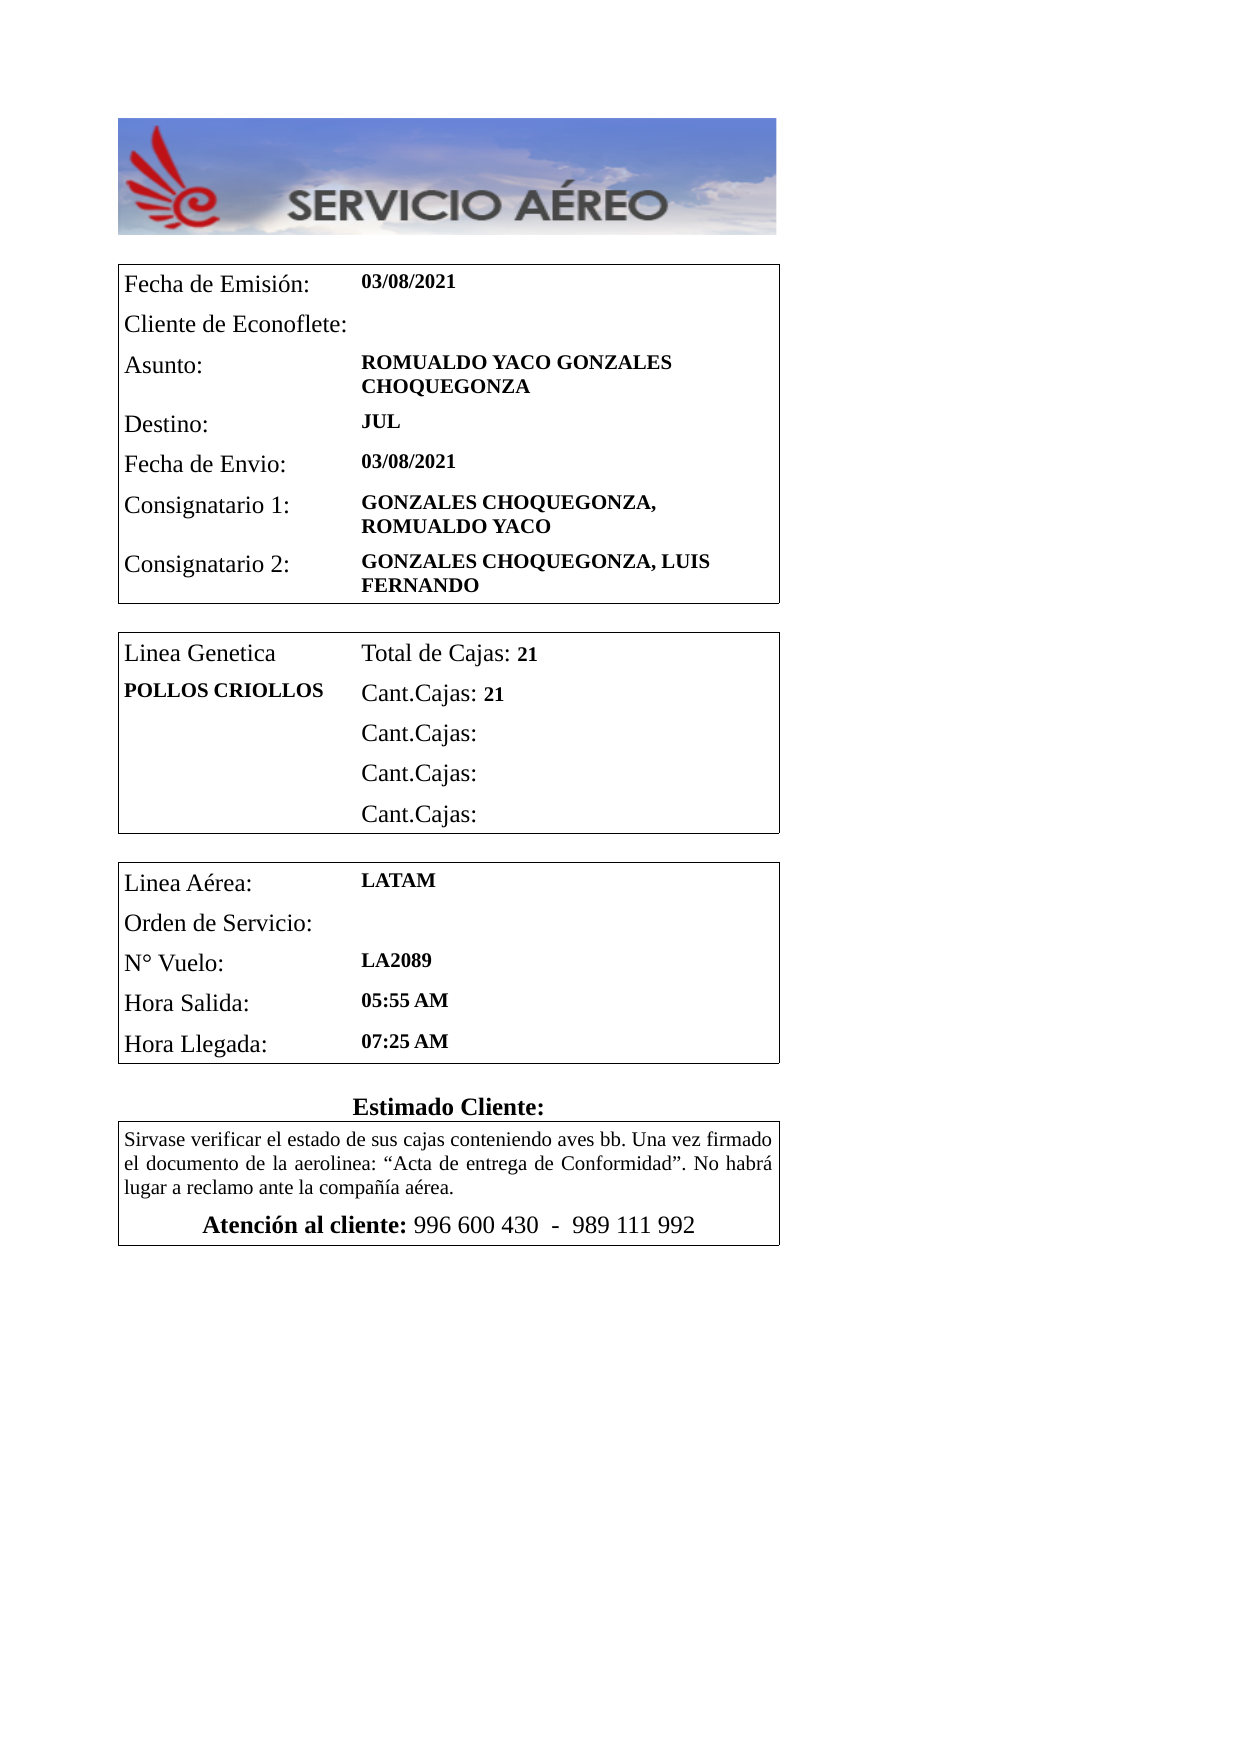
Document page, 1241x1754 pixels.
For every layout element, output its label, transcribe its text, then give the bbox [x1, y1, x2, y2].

table_cell Hora Salida: [119, 983, 356, 1023]
table_cell POLLOS CRIOLLOS [119, 672, 356, 712]
table_cell [356, 834, 779, 862]
table_cell Atención al cliente: 996 600 430 - 989 111 992 [119, 1205, 779, 1245]
table_cell Fecha de Envio: [119, 444, 356, 484]
table_cell Cliente de Econoflete: [119, 304, 356, 344]
table_cell Cant.Cajas: [356, 753, 779, 793]
table_cell Total de Cajas: 21 [356, 633, 779, 672]
table_cell Hora Llegada: [119, 1023, 356, 1063]
table_cell Consignatario 1: [119, 484, 356, 543]
table_cell Destino: [119, 404, 356, 444]
table_cell Cant.Cajas: 21 [356, 672, 779, 712]
table_cell [118, 834, 356, 862]
table_cell Consignatario 2: [119, 544, 356, 603]
table_cell 03/08/2021 [356, 444, 779, 484]
picture [118, 118, 777, 235]
table_cell Linea Aérea: [119, 863, 356, 902]
table_cell Sirvase verificar el estado de sus cajas conteniendo aves bb. Una vez firmado el documento de la aerolinea: “Acta de entrega de Conformidad”. No habrá lugar a reclamo ante la compañía aérea. [119, 1122, 779, 1204]
table_cell GONZALES CHOQUEGONZA, LUIS FERNANDO [356, 544, 779, 603]
table_cell [356, 902, 779, 942]
table_cell [119, 713, 356, 753]
table_header 03/08/2021 [356, 265, 779, 304]
table_cell [356, 604, 779, 632]
table_cell LATAM [356, 863, 779, 902]
table_cell [356, 304, 779, 344]
table_cell Asunto: [119, 344, 356, 403]
table_cell Estimado Cliente: [118, 1064, 779, 1121]
table_cell ROMUALDO YACO GONZALES CHOQUEGONZA [356, 344, 779, 403]
table_cell LA2089 [356, 943, 779, 983]
table_header Fecha de Emisión: [119, 265, 356, 304]
table_cell 07:25 AM [356, 1023, 779, 1063]
table_cell N° Vuelo: [119, 943, 356, 983]
table_cell Linea Genetica [119, 633, 356, 672]
table_cell Orden de Servicio: [119, 902, 356, 942]
table_cell 05:55 AM [356, 983, 779, 1023]
table_cell GONZALES CHOQUEGONZA, ROMUALDO YACO [356, 484, 779, 543]
table_cell Cant.Cajas: [356, 793, 779, 833]
table_cell [119, 753, 356, 793]
table_cell Cant.Cajas: [356, 713, 779, 753]
table_cell [119, 793, 356, 833]
table_cell JUL [356, 404, 779, 444]
table_cell [118, 604, 356, 632]
